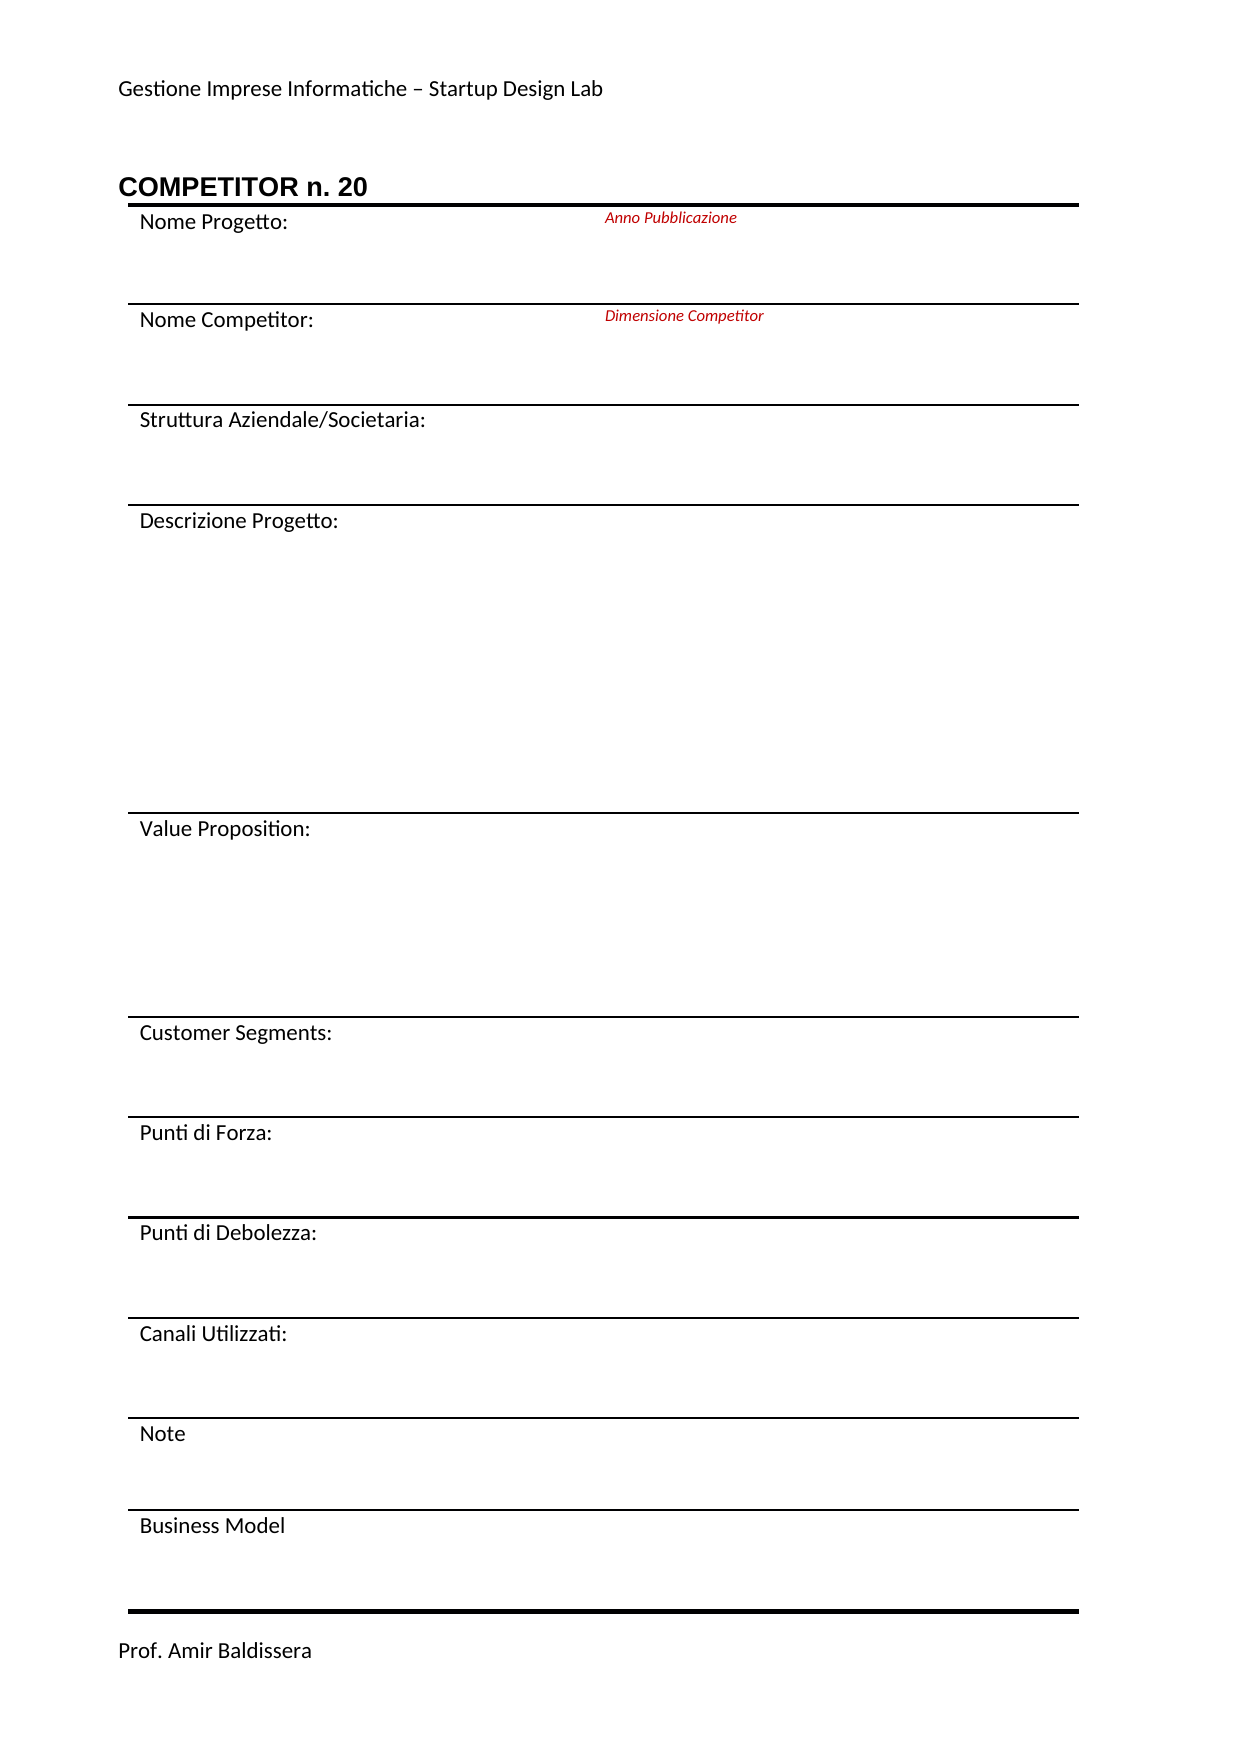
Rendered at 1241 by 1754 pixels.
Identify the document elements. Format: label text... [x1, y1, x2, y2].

table_cell Business Model [128, 1511, 1078, 1609]
table_cell Note [128, 1419, 1078, 1509]
table_cell Descrizione Progetto: [128, 506, 1078, 812]
subtitle COMPETITOR n. 20 [118, 171, 1122, 203]
table_cell Canali Utilizzati: [128, 1319, 1078, 1417]
table_cell Punti di Forza: [128, 1118, 1078, 1216]
table_cell Punti di Debolezza: [128, 1219, 1078, 1317]
table_cell Dimensione Competitor [594, 305, 1078, 403]
table_header Nome Progetto: [128, 207, 593, 303]
table_cell Nome Competitor: [128, 305, 593, 403]
table_header Anno Pubblicazione [594, 207, 1078, 303]
table_cell Struttura Aziendale/Societaria: [128, 406, 1078, 504]
table_cell Value Proposition: [128, 814, 1078, 1016]
table_cell Customer Segments: [128, 1018, 1078, 1116]
